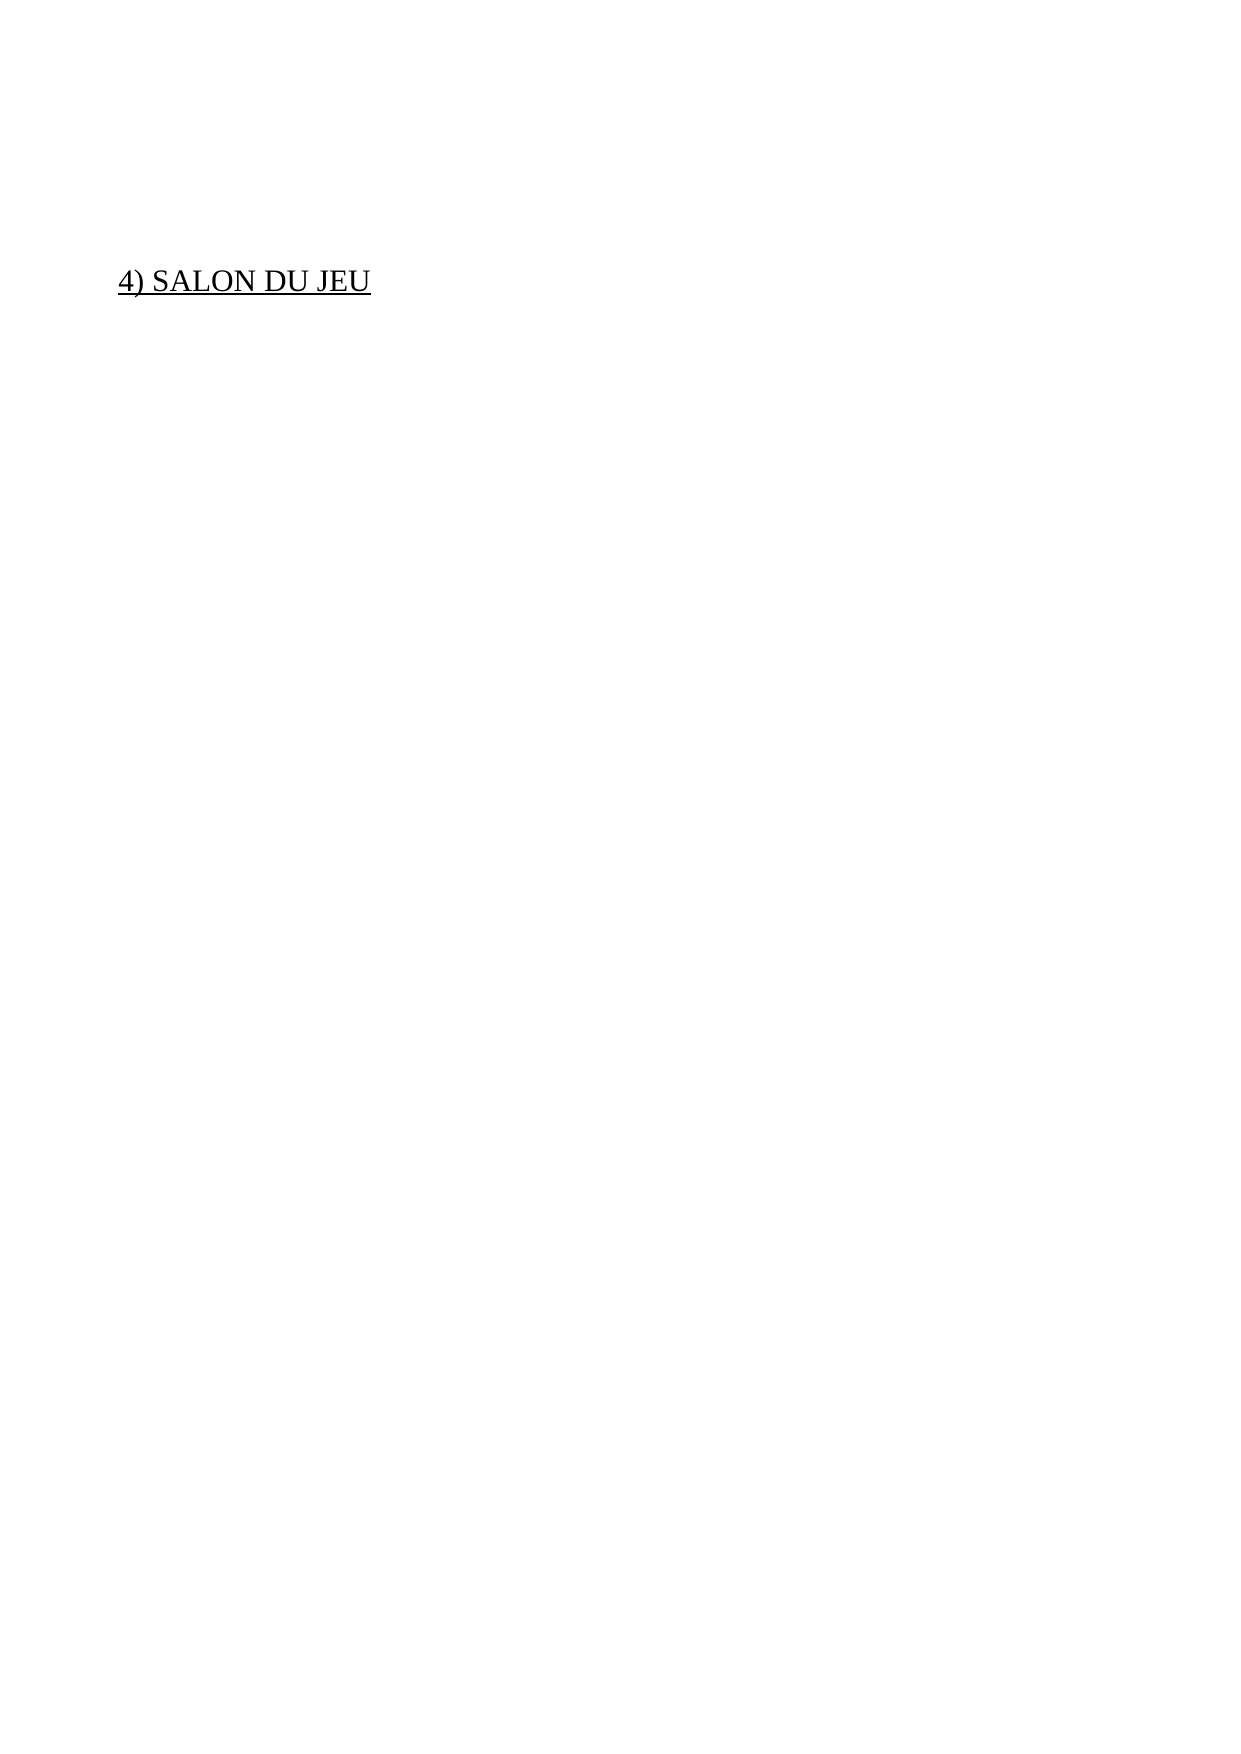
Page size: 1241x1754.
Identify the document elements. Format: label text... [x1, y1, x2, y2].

text 4) SALON DU JEU [118, 262, 1122, 298]
